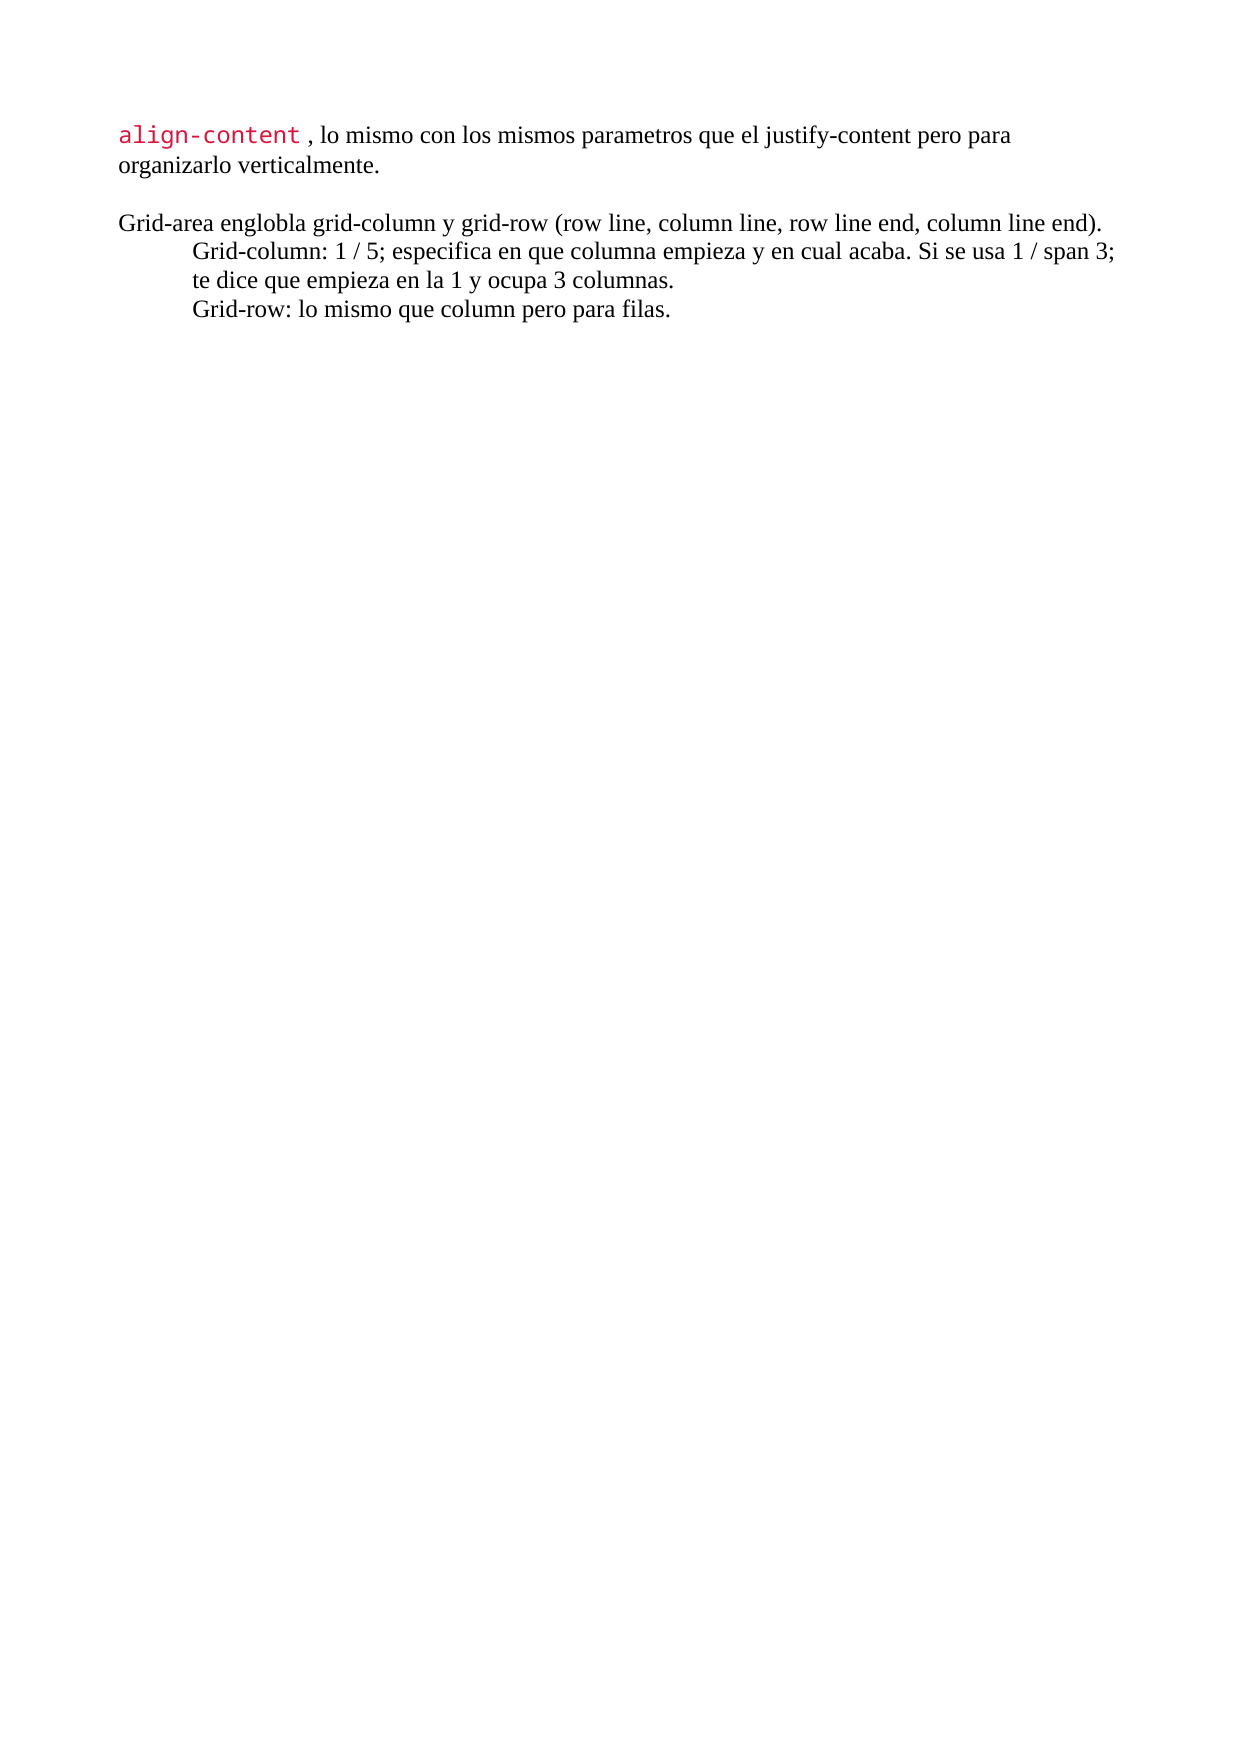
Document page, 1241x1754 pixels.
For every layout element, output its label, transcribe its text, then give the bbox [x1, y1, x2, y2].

text Grid-column: 1 / 5; especifica en que columna empieza y en cual acaba. Si se usa 1 / span 3; te dice que empieza en la 1 y ocupa 3 columnas. [118, 236, 1122, 294]
text align-content , lo mismo con los mismos parametros que el justify-content pero para organizarlo verticalmente. [118, 118, 1122, 179]
text Grid-area englobla grid-column y grid-row (row line, column line, row line end, column line end). [118, 208, 1122, 236]
text Grid-row: lo mismo que column pero para filas. [118, 294, 1122, 323]
